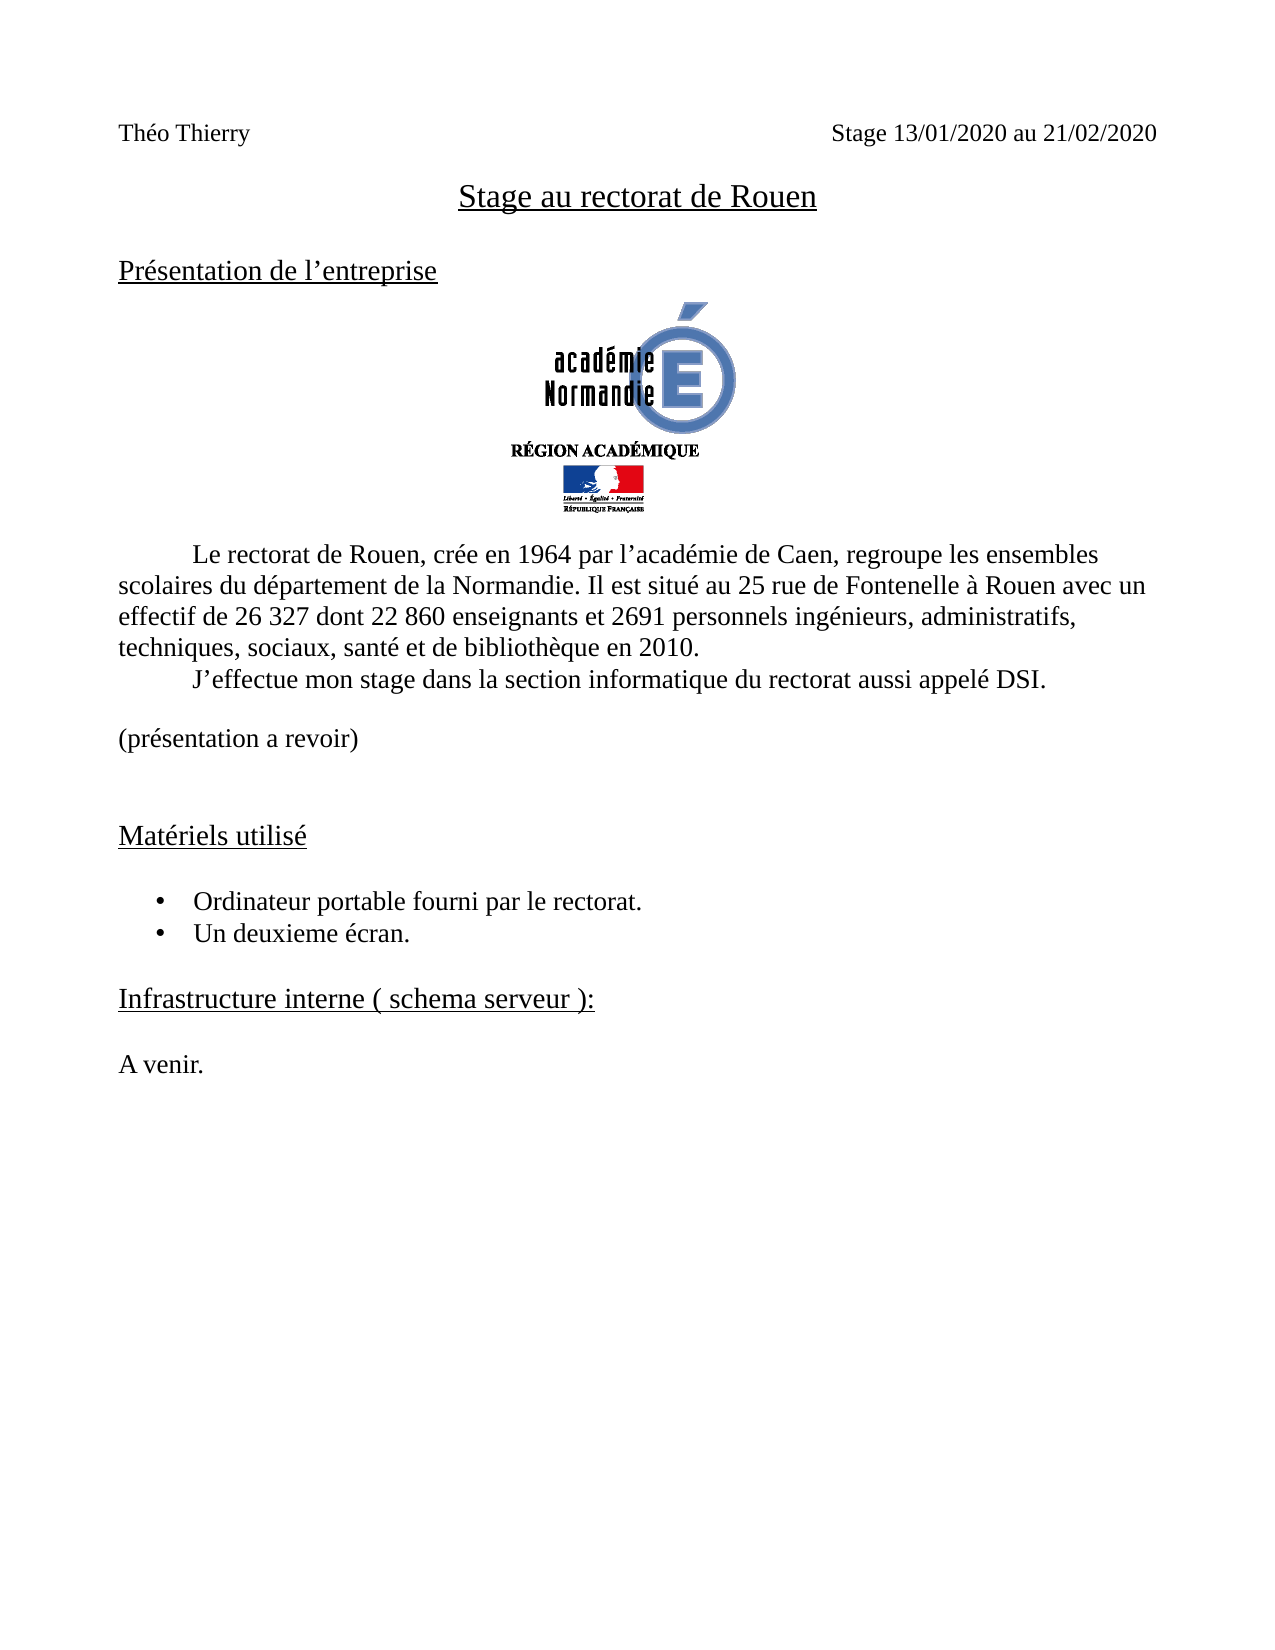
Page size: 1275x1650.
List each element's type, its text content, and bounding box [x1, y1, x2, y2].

text (présentation a revoir) [118, 723, 1157, 754]
text Stage au rectorat de Rouen [118, 176, 1157, 215]
text J’effectue mon stage dans la section informatique du rectorat aussi appelé DSI. [118, 663, 1157, 694]
text Présentation de l’entreprise [118, 253, 1157, 287]
list Ordinateur portable fourni par le rectorat. [156, 886, 1157, 917]
text Matériels utilisé [118, 818, 1157, 852]
text Infrastructure interne ( schema serveur ): [118, 982, 1157, 1015]
picture [497, 302, 738, 518]
list Un deuxieme écran. [156, 917, 1157, 948]
text Le rectorat de Rouen, crée en 1964 par l’académie de Caen, regroupe les ensembles scolaires du département de la Normandie. Il est situé au 25 rue de Fontenelle à Rouen avec un effectif de 26 327 dont 22 860 enseignants et 2691 personnels ingénieurs, administratifs, techniques, sociaux, santé et de bibliothèque en 2010. [118, 538, 1157, 663]
text A venir. [118, 1049, 1157, 1080]
